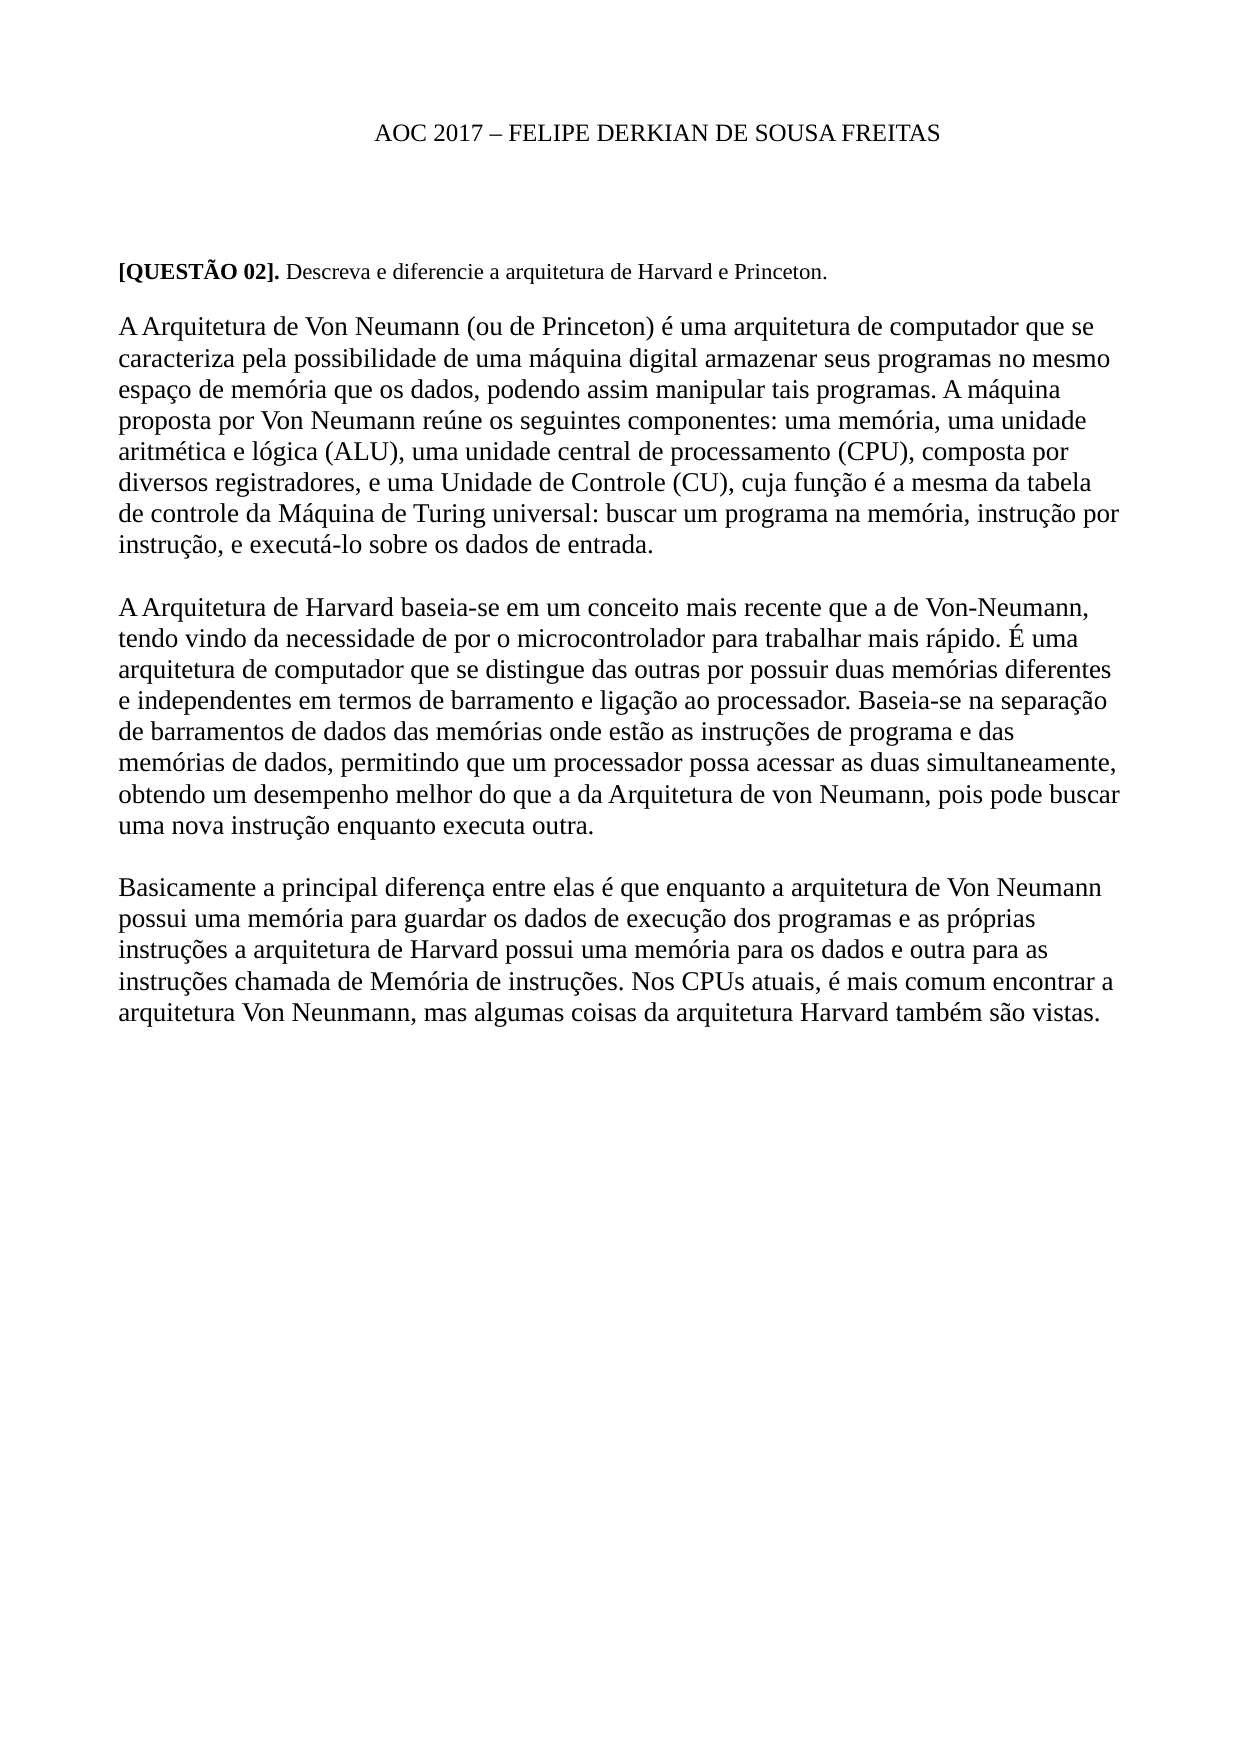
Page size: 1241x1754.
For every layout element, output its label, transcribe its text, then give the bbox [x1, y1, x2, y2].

text [QUESTÃO 02]. Descreva e diferencie a arquitetura de Harvard e Princeton. [118, 258, 1122, 284]
text A Arquitetura de Von Neumann (ou de Princeton) é uma arquitetura de computador que se caracteriza pela possibilidade de uma máquina digital armazenar seus programas no mesmo espaço de memória que os dados, podendo assim manipular tais programas. A máquina proposta por Von Neumann reúne os seguintes componentes: uma memória, uma unidade aritmética e lógica (ALU), uma unidade central de processamento (CPU), composta por diversos registradores, e uma Unidade de Controle (CU), cuja função é a mesma da tabela de controle da Máquina de Turing universal: buscar um programa na memória, instrução por instrução, e executá-lo sobre os dados de entrada. A Arquitetura de Harvard baseia-se em um conceito mais recente que a de Von-Neumann, tendo vindo da necessidade de por o microcontrolador para trabalhar mais rápido. É uma arquitetura de computador que se distingue das outras por possuir duas memórias diferentes e independentes em termos de barramento e ligação ao processador. Baseia-se na separação de barramentos de dados das memórias onde estão as instruções de programa e das memórias de dados, permitindo que um processador possa acessar as duas simultaneamente, obtendo um desempenho melhor do que a da Arquitetura de von Neumann, pois pode buscar uma nova instrução enquanto executa outra. Basicamente a principal diferença entre elas é que enquanto a arquitetura de Von Neumann possui uma memória para guardar os dados de execução dos programas e as próprias instruções a arquitetura de Harvard possui uma memória para os dados e outra para as instruções chamada de Memória de instruções. Nos CPUs atuais, é mais comum encontrar a arquitetura Von Neunmann, mas algumas coisas da arquitetura Harvard também são vistas. [118, 311, 1122, 1053]
